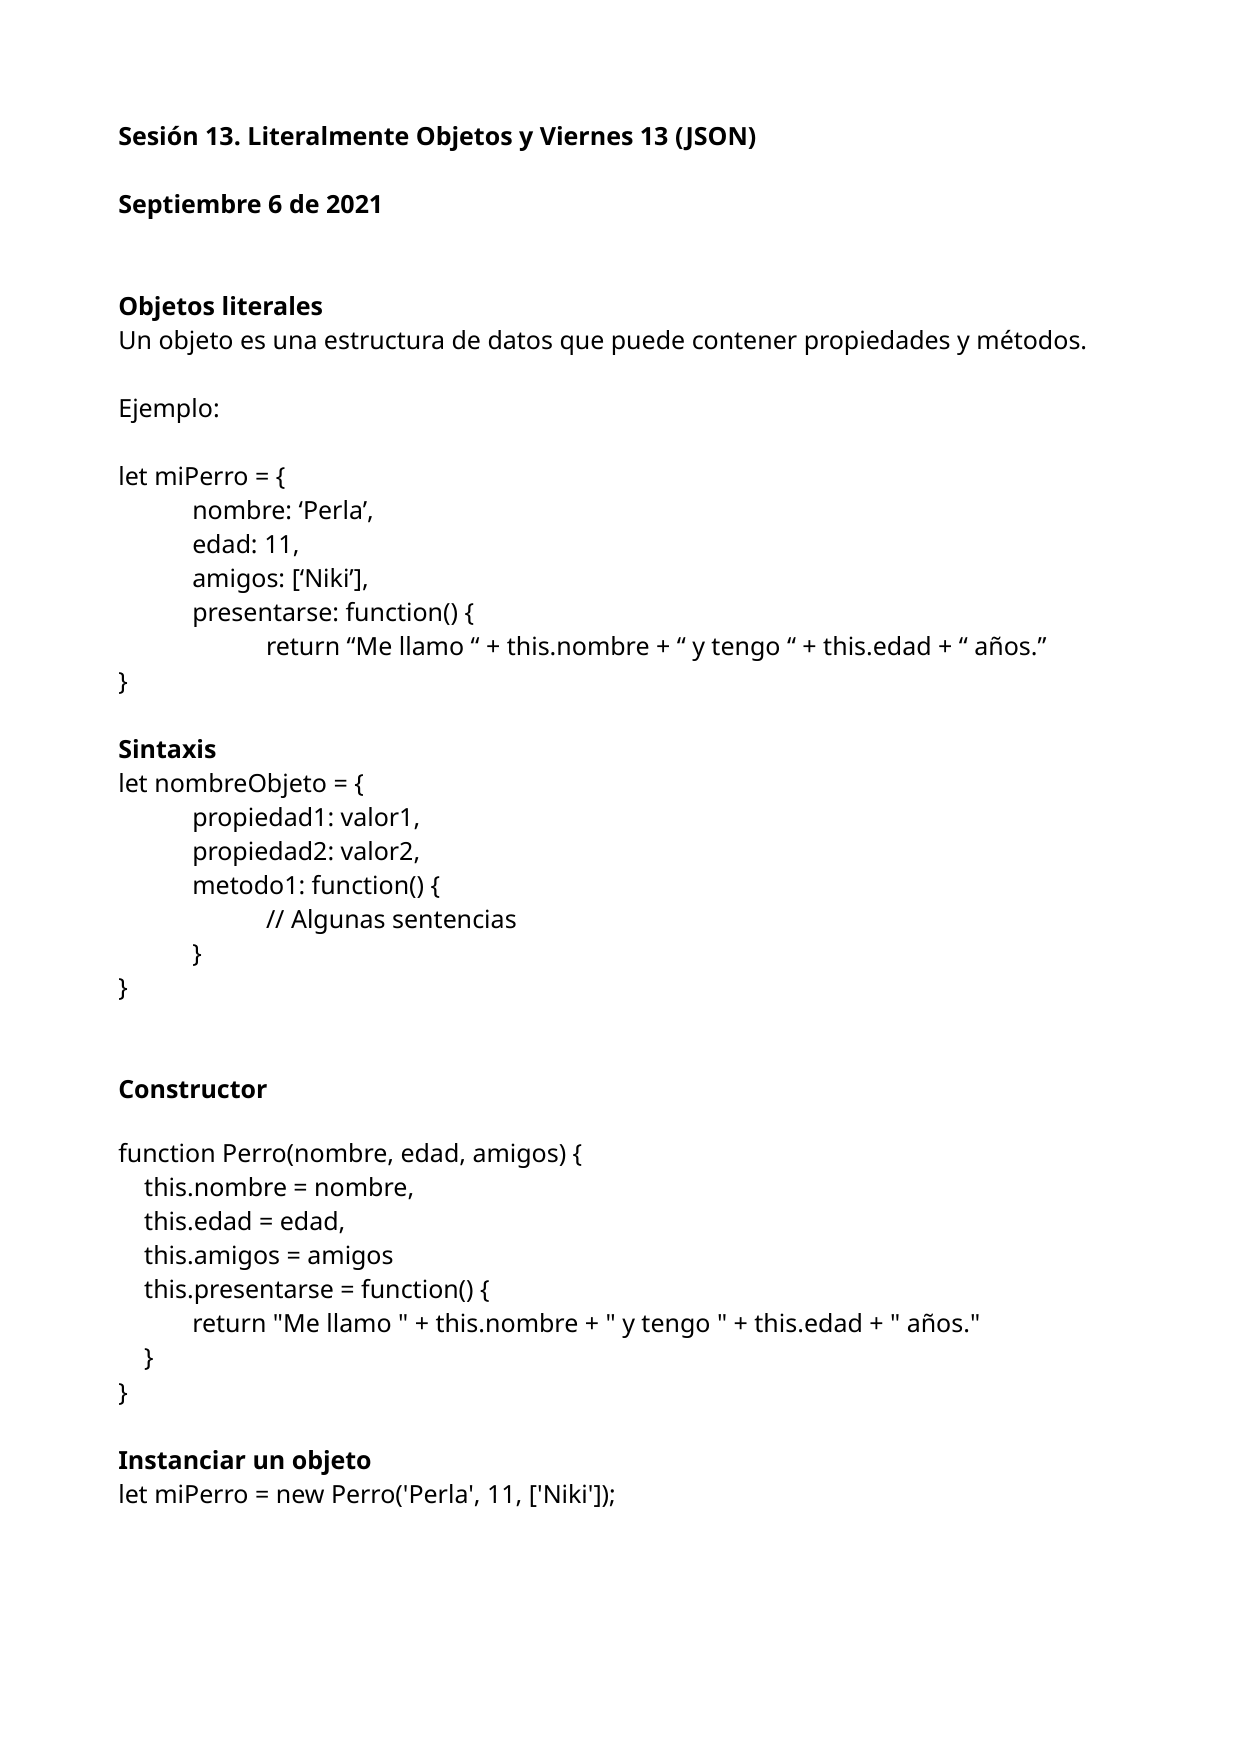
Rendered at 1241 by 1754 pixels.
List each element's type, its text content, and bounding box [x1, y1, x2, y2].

text metodo1: function() { [118, 867, 1122, 902]
text this.edad = edad, [118, 1204, 1122, 1238]
text this.amigos = amigos [118, 1238, 1122, 1272]
text Un objeto es una estructura de datos que puede contener propiedades y métodos. [118, 322, 1122, 357]
text Sesión 13. Literalmente Objetos y Viernes 13 (JSON) [118, 118, 1122, 152]
text propiedad2: valor2, [118, 833, 1122, 867]
text propiedad1: valor1, [118, 799, 1122, 833]
text Ejemplo: [118, 391, 1122, 425]
text edad: 11, [118, 527, 1122, 561]
text return “Me llamo “ + this.nombre + “ y tengo “ + this.edad + “ años.” [118, 629, 1122, 663]
text nombre: ‘Perla’, [118, 493, 1122, 527]
text // Algunas sentencias [118, 902, 1122, 936]
text Sintaxis [118, 731, 1122, 765]
text this.presentarse = function() { [118, 1272, 1122, 1306]
text } [118, 663, 1122, 697]
text return "Me llamo " + this.nombre + " y tengo " + this.edad + " años." [118, 1306, 1122, 1340]
text presentarse: function() { [118, 595, 1122, 629]
text let miPerro = { [118, 459, 1122, 493]
text function Perro(nombre, edad, amigos) { [118, 1136, 1122, 1170]
text Instanciar un objeto [118, 1442, 1122, 1476]
text Objetos literales [118, 288, 1122, 322]
text } [118, 936, 1122, 970]
text this.nombre = nombre, [118, 1170, 1122, 1204]
text } [118, 1374, 1122, 1408]
text } [118, 1340, 1122, 1374]
text } [118, 970, 1122, 1004]
text let nombreObjeto = { [118, 765, 1122, 799]
text let miPerro = new Perro('Perla', 11, ['Niki']); [118, 1476, 1122, 1510]
text amigos: [‘Niki’], [118, 561, 1122, 595]
text Constructor [118, 1072, 1122, 1106]
text Septiembre 6 de 2021 [118, 186, 1122, 220]
